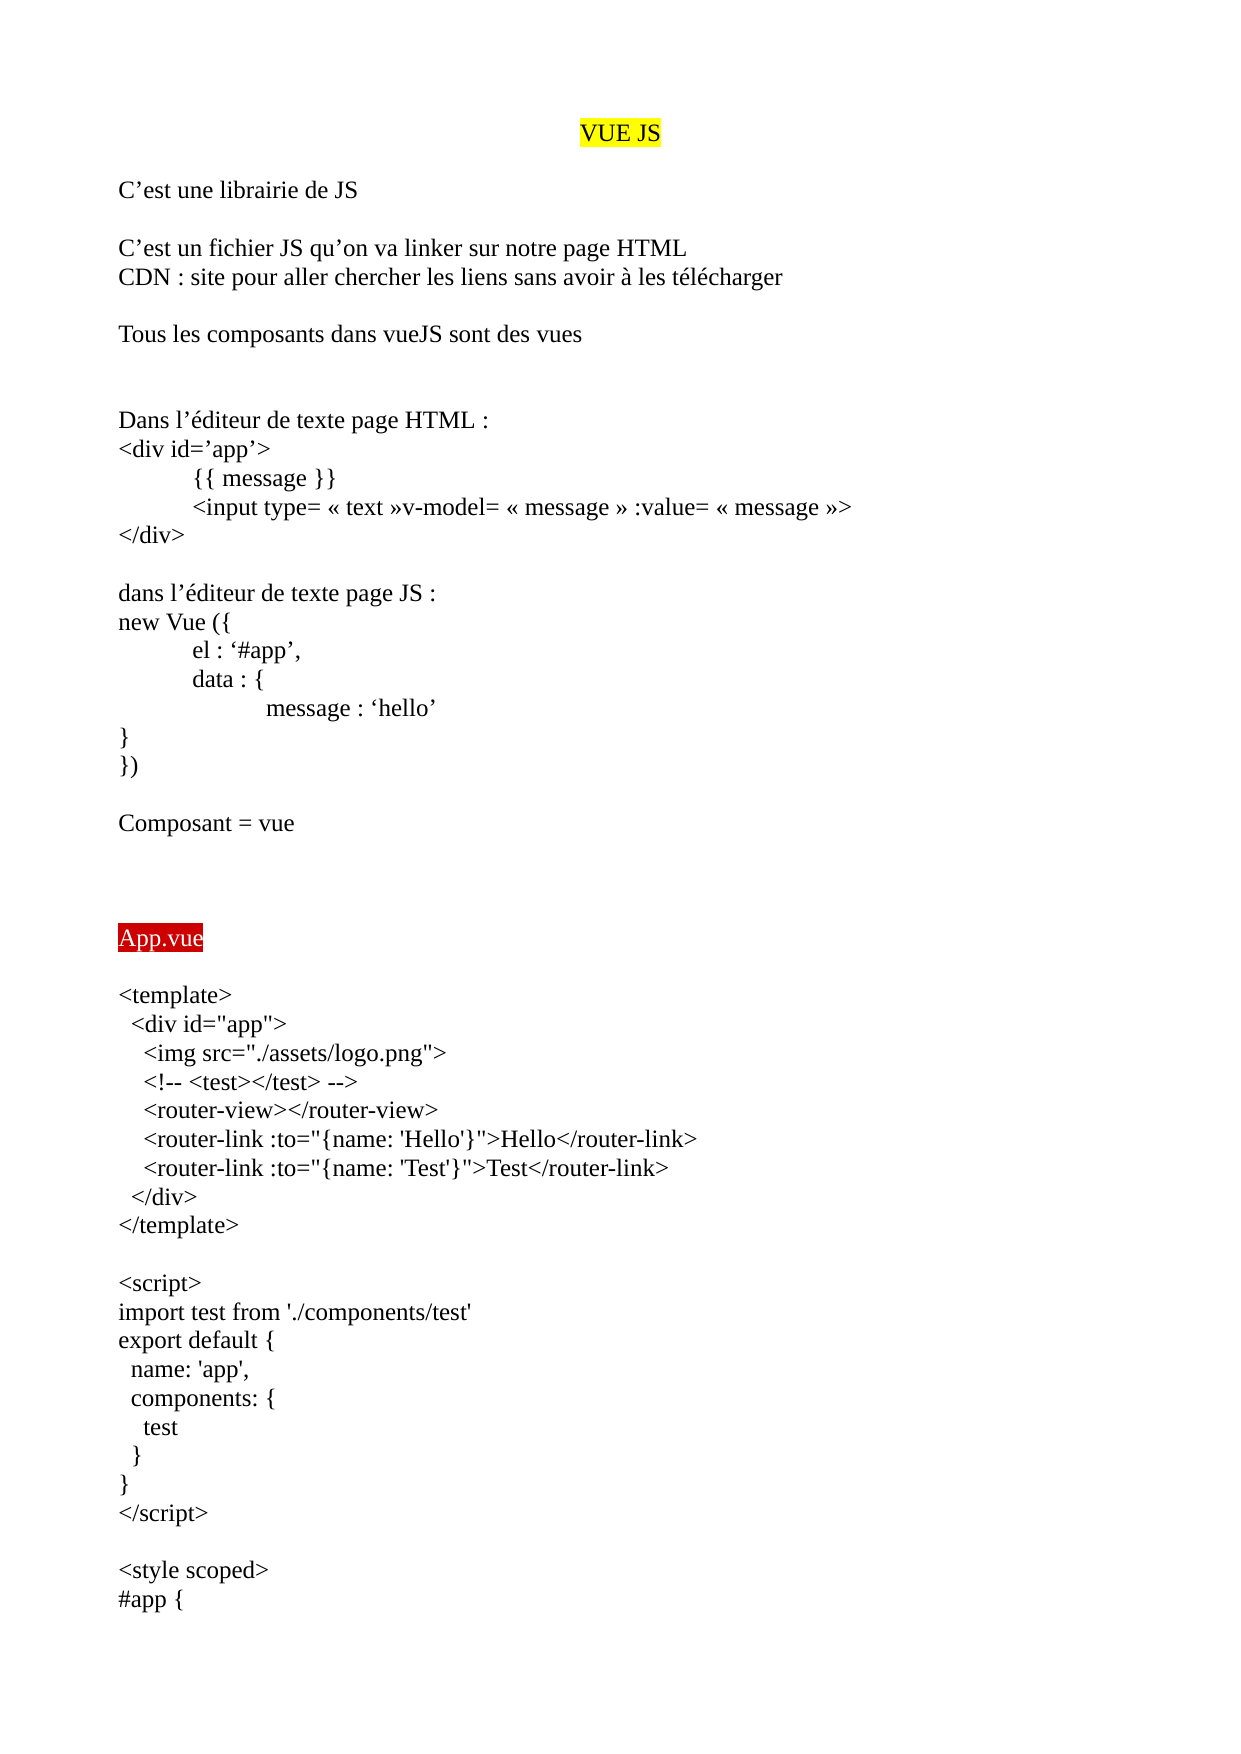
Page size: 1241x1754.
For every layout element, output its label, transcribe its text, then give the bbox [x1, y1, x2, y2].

text Composant = vue [118, 808, 1122, 837]
text C’est une librairie de JS [118, 176, 1122, 204]
text </div> [118, 1182, 1122, 1211]
text #app { [118, 1584, 1122, 1613]
text message : ‘hello’ [118, 693, 1122, 722]
text Dans l’éditeur de texte page HTML : [118, 406, 1122, 434]
text <img src="./assets/logo.png"> [118, 1038, 1122, 1067]
text VUE JS [118, 118, 1122, 147]
text <div id=’app’> [118, 434, 1122, 463]
text <style scoped> [118, 1556, 1122, 1584]
text Tous les composants dans vueJS sont des vues [118, 319, 1122, 348]
text el : ‘#app’, [118, 636, 1122, 664]
text CDN : site pour aller chercher les liens sans avoir à les télécharger [118, 262, 1122, 291]
text new Vue ({ [118, 607, 1122, 636]
text }) [118, 751, 1122, 779]
text C’est un fichier JS qu’on va linker sur notre page HTML [118, 233, 1122, 262]
text <input type= « text »v-model= « message » :value= « message »> [118, 492, 1122, 521]
text } [118, 1469, 1122, 1498]
text data : { [118, 664, 1122, 693]
text dans l’éditeur de texte page JS : [118, 578, 1122, 607]
text import test from './components/test' [118, 1297, 1122, 1326]
text <script> [118, 1268, 1122, 1297]
text <router-view></router-view> [118, 1096, 1122, 1124]
text <router-link :to="{name: 'Hello'}">Hello</router-link> [118, 1124, 1122, 1153]
text <!-- <test></test> --> [118, 1067, 1122, 1096]
text components: { [118, 1383, 1122, 1412]
text name: 'app', [118, 1354, 1122, 1383]
text export default { [118, 1326, 1122, 1354]
text <router-link :to="{name: 'Test'}">Test</router-link> [118, 1153, 1122, 1182]
text <template> [118, 981, 1122, 1009]
text <div id="app"> [118, 1009, 1122, 1038]
text {{ message }} [118, 463, 1122, 492]
text </script> [118, 1498, 1122, 1527]
text } [118, 1441, 1122, 1469]
text test [118, 1412, 1122, 1441]
text App.vue [118, 923, 1122, 952]
text </template> [118, 1211, 1122, 1239]
text </div> [118, 521, 1122, 549]
text } [118, 722, 1122, 751]
